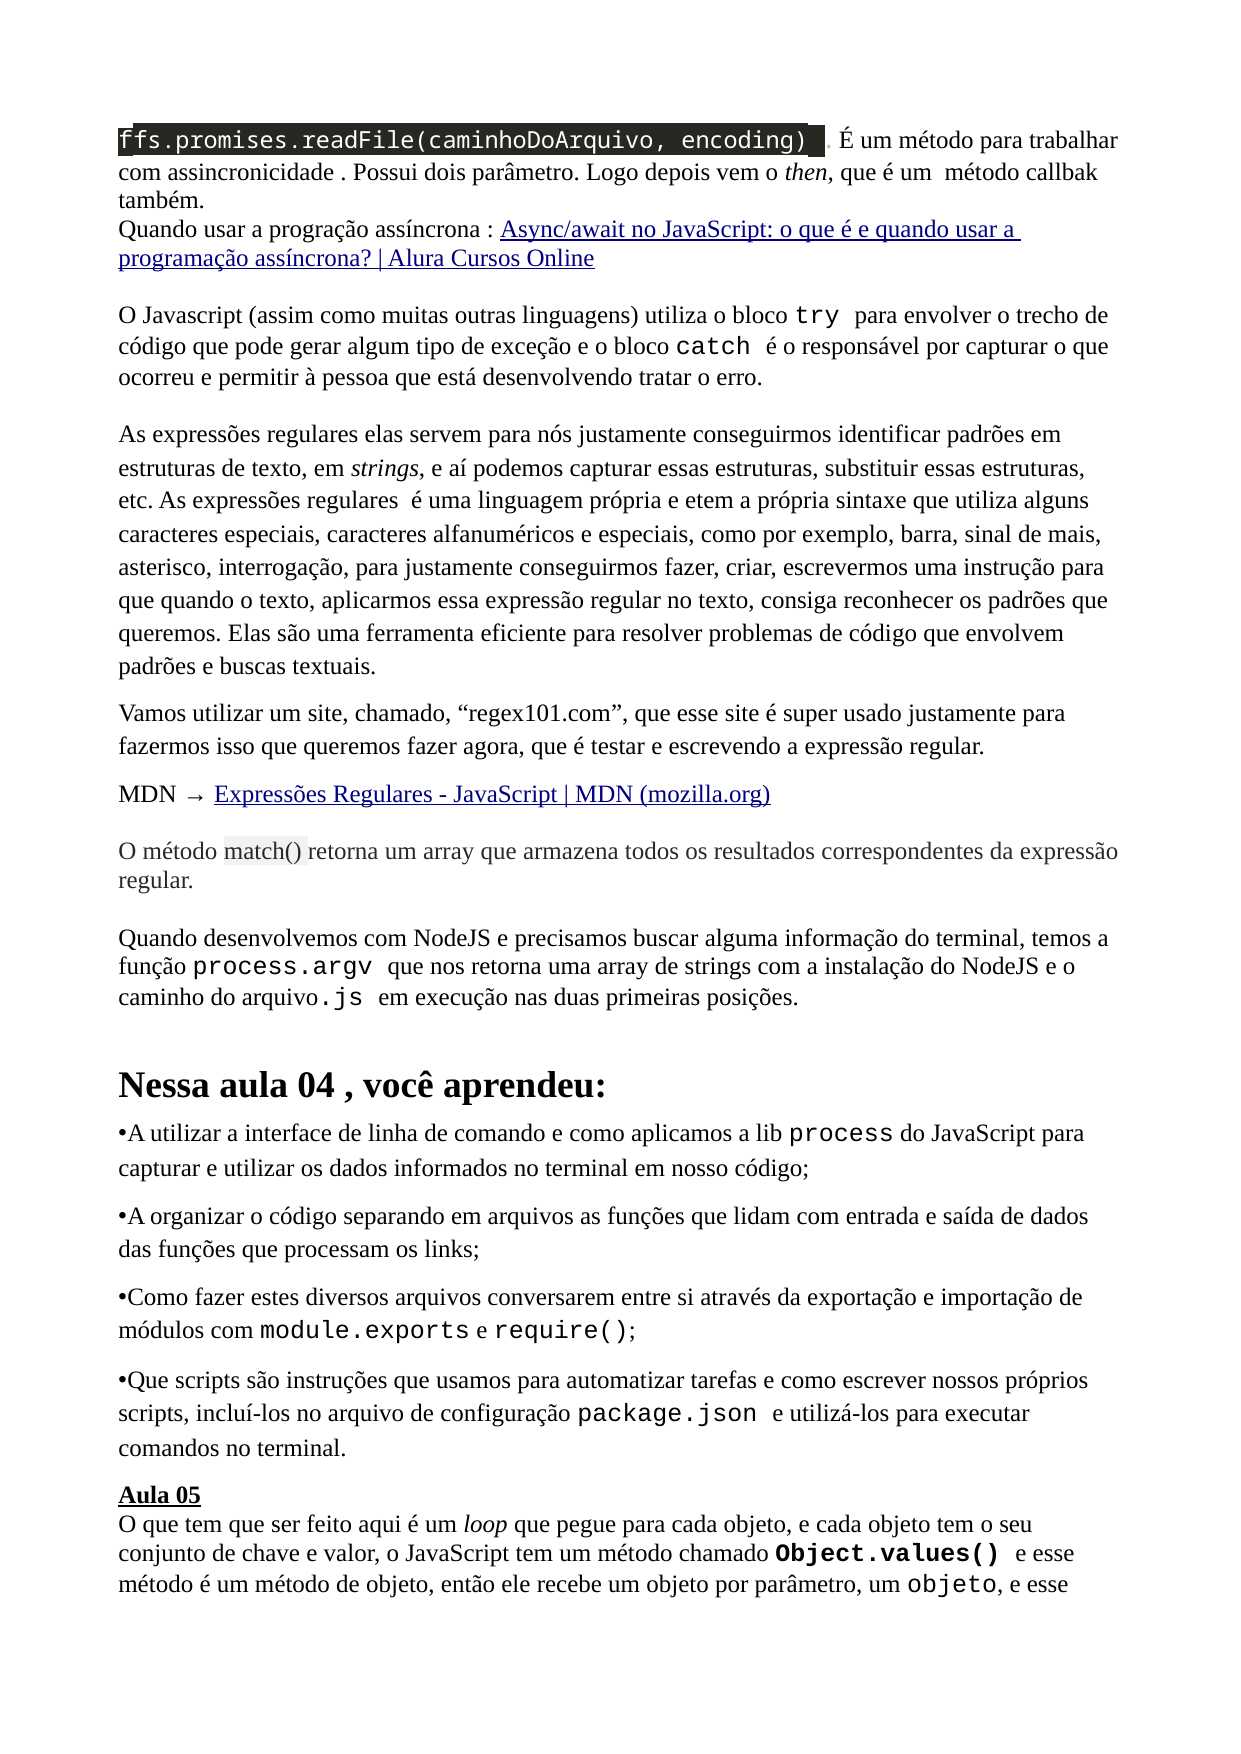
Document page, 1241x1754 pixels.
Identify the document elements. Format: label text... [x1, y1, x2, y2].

text MDN → Expressões Regulares - JavaScript | MDN (mozilla.org) [118, 779, 1122, 808]
text As expressões regulares elas servem para nós justamente conseguirmos identificar padrões em estruturas de texto, em strings, e aí podemos capturar essas estruturas, substituir essas estruturas, etc. As expressões regulares é uma linguagem própria e etem a própria sintaxe que utiliza alguns caracteres especiais, caracteres alfanuméricos e especiais, como por exemplo, barra, sinal de mais, asterisco, interrogação, para justamente conseguirmos fazer, criar, escrevermos uma instrução para que quando o texto, aplicarmos essa expressão regular no texto, consiga reconhecer os padrões que queremos. Elas são uma ferramenta eficiente para resolver problemas de código que envolvem padrões e buscas textuais. [118, 419, 1122, 679]
list Que scripts são instruções que usamos para automatizar tarefas e como escrever nossos próprios scripts, incluí-los no arquivo de configuração package.json e utilizá-los para executar comandos no terminal. [118, 1365, 1122, 1462]
list A utilizar a interface de linha de comando e como aplicamos a lib process do JavaScript para capturar e utilizar os dados informados no terminal em nosso código; [118, 1118, 1122, 1182]
text O que tem que ser feito aqui é um loop que pegue para cada objeto, e cada objeto tem o seu conjunto de chave e valor, o JavaScript tem um método chamado Object.values() e esse método é um método de objeto, então ele recebe um objeto por parâmetro, um objeto, e esse [118, 1509, 1122, 1599]
text Quando usar a progração assíncrona : Async/await no JavaScript: o que é e quando usar a programação assíncrona? | Alura Cursos Online [118, 214, 1122, 272]
text Aula 05 [118, 1480, 1122, 1509]
text Vamos utilizar um site, chamado, “regex101.com”, que esse site é super usado justamente para fazermos isso que queremos fazer agora, que é testar e escrevendo a expressão regular. [118, 698, 1122, 760]
text ffs.promises.readFile(caminhoDoArquivo, encoding) . É um método para trabalhar com assincronicidade . Possui dois parâmetro. Logo depois vem o then, que é um método callbak também. [118, 118, 1122, 214]
text O método match() retorna um array que armazena todos os resultados correspondentes da expressão regular. [118, 836, 1122, 894]
list Como fazer estes diversos arquivos conversarem entre si através da exportação e importação de módulos com module.exports e require(); [118, 1282, 1122, 1346]
text O Javascript (assim como muitas outras linguagens) utiliza o bloco try para envolver o trecho de código que pode gerar algum tipo de exceção e o bloco catch é o responsável por capturar o que ocorreu e permitir à pessoa que está desenvolvendo tratar o erro. [118, 300, 1122, 391]
subtitle Nessa aula 04 , você aprendeu: [118, 1063, 1122, 1106]
list A organizar o código separando em arquivos as funções que lidam com entrada e saída de dados das funções que processam os links; [118, 1201, 1122, 1263]
text Quando desenvolvemos com NodeJS e precisamos buscar alguma informação do terminal, temos a função process.argv que nos retorna uma array de strings com a instalação do NodeJS e o caminho do arquivo.js em execução nas duas primeiras posições. [118, 923, 1122, 1013]
